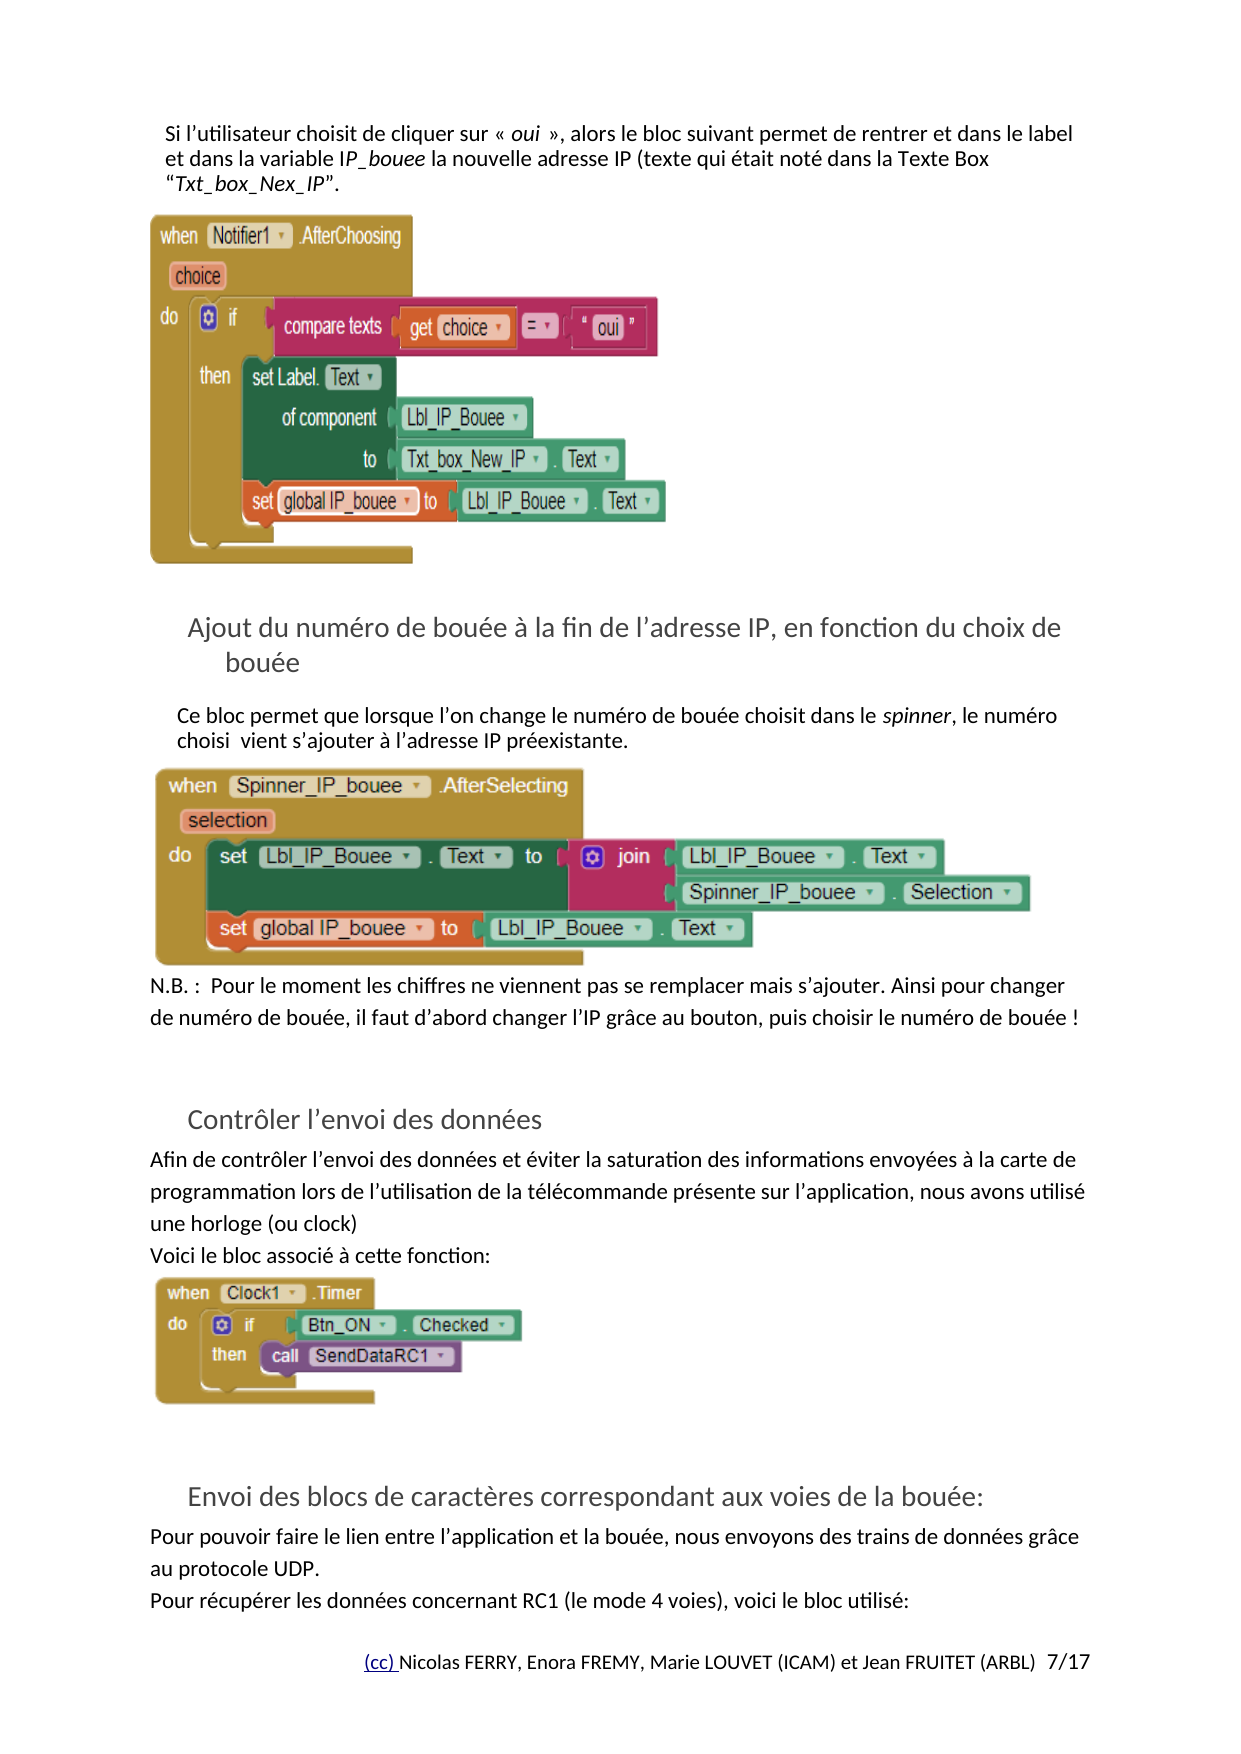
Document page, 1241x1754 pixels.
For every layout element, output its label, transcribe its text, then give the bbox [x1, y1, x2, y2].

subtitle Contrôler l’envoi des données [187, 1101, 1090, 1137]
text Pour pouvoir faire le lien entre l’application et la bouée, nous envoyons des trains de données grâce au protocole UDP. [150, 1522, 1090, 1582]
picture [150, 207, 669, 572]
text Si l’utilisateur choisit de cliquer sur « oui », alors le bloc suivant permet de rentrer et dans le label et dans la variable IP_bouee la nouvelle adresse IP (texte qui était noté dans la Texte Box “Txt_box_Nex_IP”. [165, 122, 1075, 197]
text N.B. : Pour le moment les chiffres ne viennent pas se remplacer mais s’ajouter. Ainsi pour changer de numéro de bouée, il faut d’abord changer l’IP grâce au bouton, puis choisir le numéro de bouée ! [150, 971, 1090, 1031]
subtitle Ajout du numéro de bouée à la fin de l’adresse IP, en fonction du choix de bouée [187, 609, 1090, 680]
text Voici le bloc associé à cette fonction: [150, 1241, 1090, 1269]
picture [150, 765, 1045, 967]
text Pour récupérer les données concernant RC1 (le mode 4 voies), voici le bloc utilisé: [150, 1587, 1090, 1615]
subtitle Envoi des blocs de caractères correspondant aux voies de la bouée: [187, 1478, 1090, 1514]
text Ce bloc permet que lorsque l’on change le numéro de bouée choisit dans le spinner, le numéro choisi vient s’ajouter à l’adresse IP préexistante. [177, 703, 1106, 753]
text Afin de contrôler l’envoi des données et éviter la saturation des informations envoyées à la carte de programmation lors de l’utilisation de la télécommande présente sur l’application, nous avons utilisé une horloge (ou clock) [150, 1145, 1090, 1237]
picture [150, 1273, 528, 1409]
